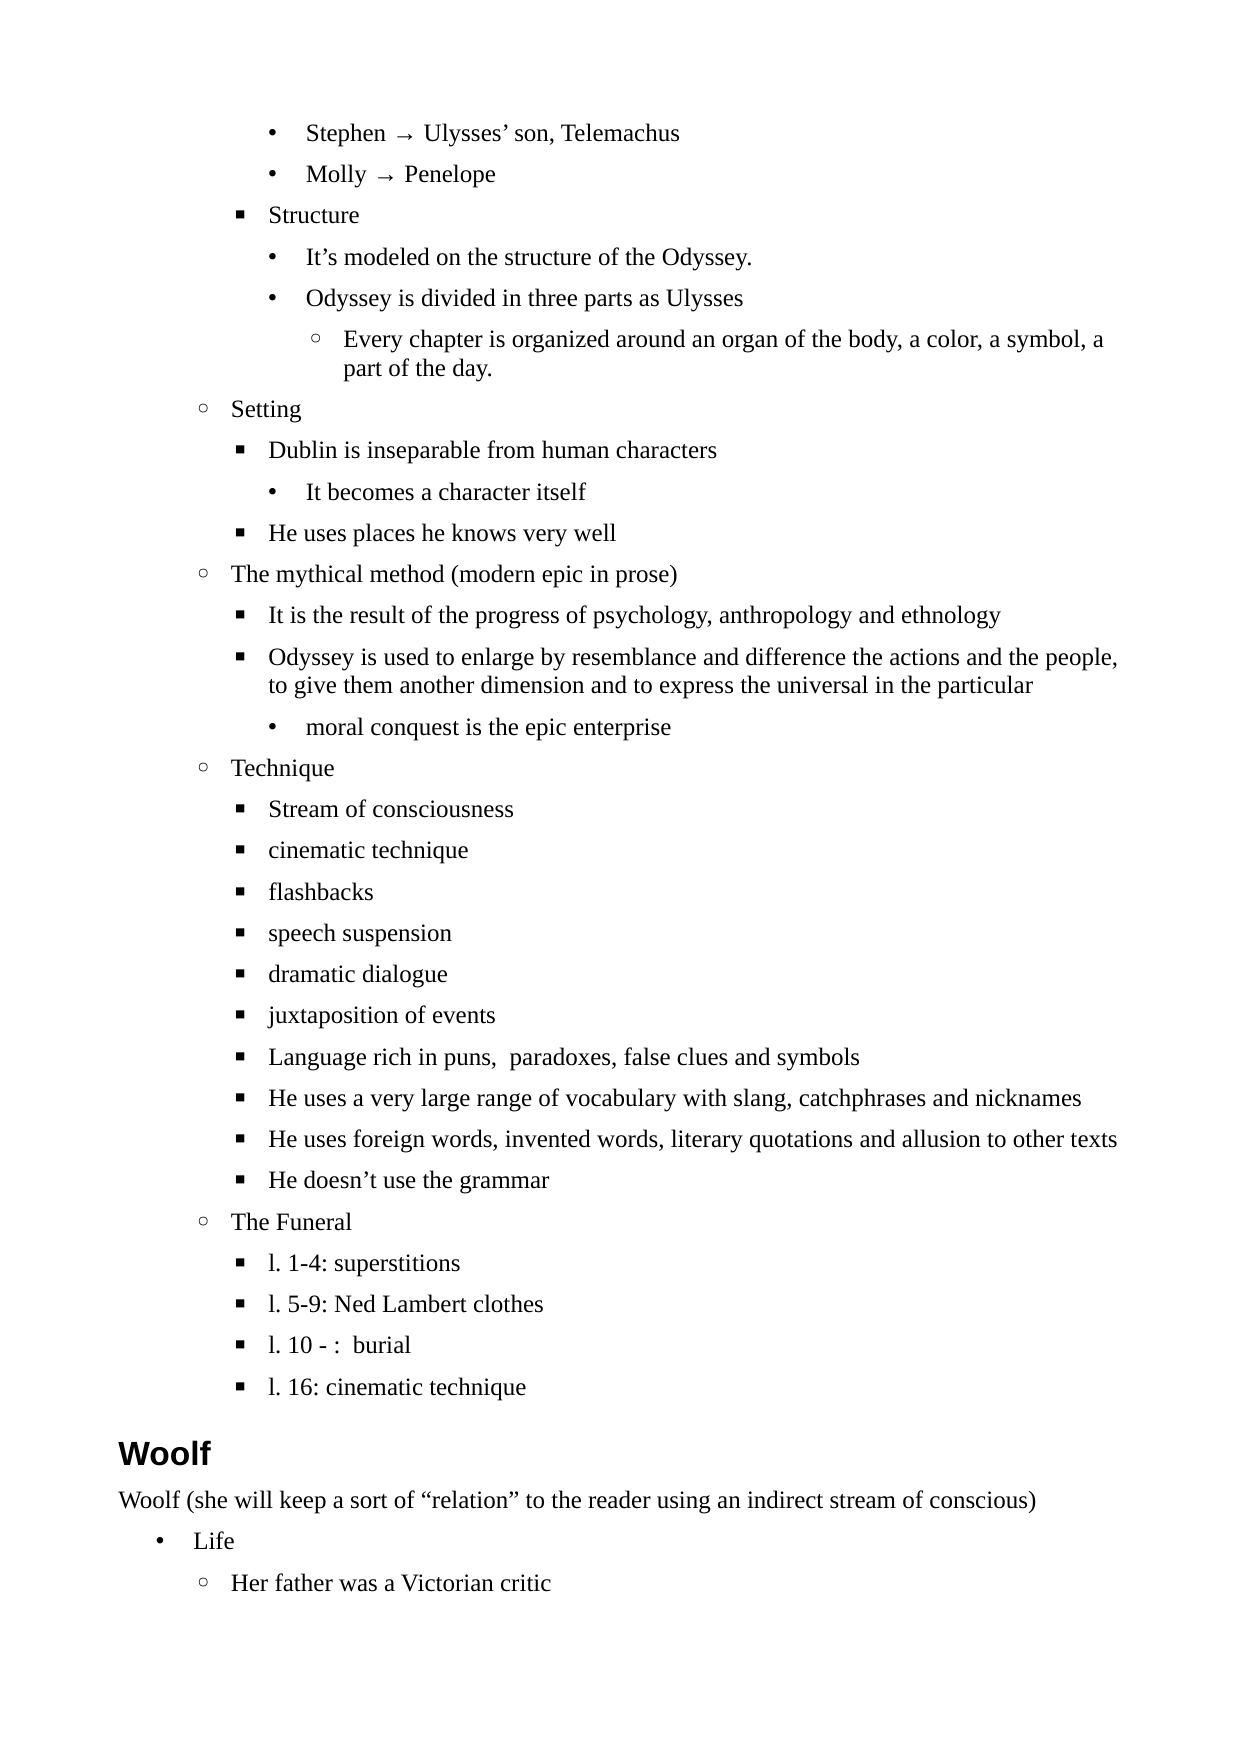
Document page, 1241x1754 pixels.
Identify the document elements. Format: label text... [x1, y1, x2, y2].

list Molly → Penelope [268, 159, 1122, 188]
list Technique [193, 753, 1122, 782]
list speech suspension [231, 918, 1122, 947]
list l. 1-4: superstitions [231, 1248, 1122, 1277]
list He uses foreign words, invented words, literary quotations and allusion to other texts [231, 1124, 1122, 1153]
list He uses a very large range of vocabulary with slang, catchphrases and nicknames [231, 1083, 1122, 1112]
list flashbacks [231, 877, 1122, 906]
list It’s modeled on the structure of the Odyssey. [268, 242, 1122, 271]
list dramatic dialogue [231, 959, 1122, 988]
list Life [156, 1526, 1122, 1555]
list Every chapter is organized around an organ of the body, a color, a symbol, a part of the day. [306, 324, 1122, 382]
list Odyssey is used to enlarge by resemblance and difference the actions and the people, to give them another dimension and to express the universal in the particular [231, 642, 1122, 699]
list It is the result of the progress of psychology, anthropology and ethnology [231, 601, 1122, 629]
subtitle Woolf [118, 1434, 1122, 1473]
list He doesn’t use the grammar [231, 1166, 1122, 1194]
list l. 10 - : burial [231, 1331, 1122, 1359]
list moral conquest is the epic enterprise [268, 712, 1122, 741]
list juxtaposition of events [231, 1001, 1122, 1029]
list It becomes a character itself [268, 477, 1122, 506]
list cinematic technique [231, 836, 1122, 864]
list The Funeral [193, 1207, 1122, 1236]
list l. 16: cinematic technique [231, 1372, 1122, 1401]
list Setting [193, 394, 1122, 423]
list Language rich in puns, paradoxes, false clues and symbols [231, 1042, 1122, 1071]
list He uses places he knows very well [231, 518, 1122, 547]
list Her father was a Victorian critic [193, 1568, 1122, 1596]
list Stephen → Ulysses’ son, Telemachus [268, 118, 1122, 147]
list Structure [231, 201, 1122, 229]
list l. 5-9: Ned Lambert clothes [231, 1289, 1122, 1318]
text Woolf (she will keep a sort of “relation” to the reader using an indirect stream of conscious) [118, 1485, 1122, 1514]
list Dublin is inseparable from human characters [231, 436, 1122, 464]
list Stream of consciousness [231, 794, 1122, 823]
list Odyssey is divided in three parts as Ulysses [268, 283, 1122, 312]
list The mythical method (modern epic in prose) [193, 559, 1122, 588]
